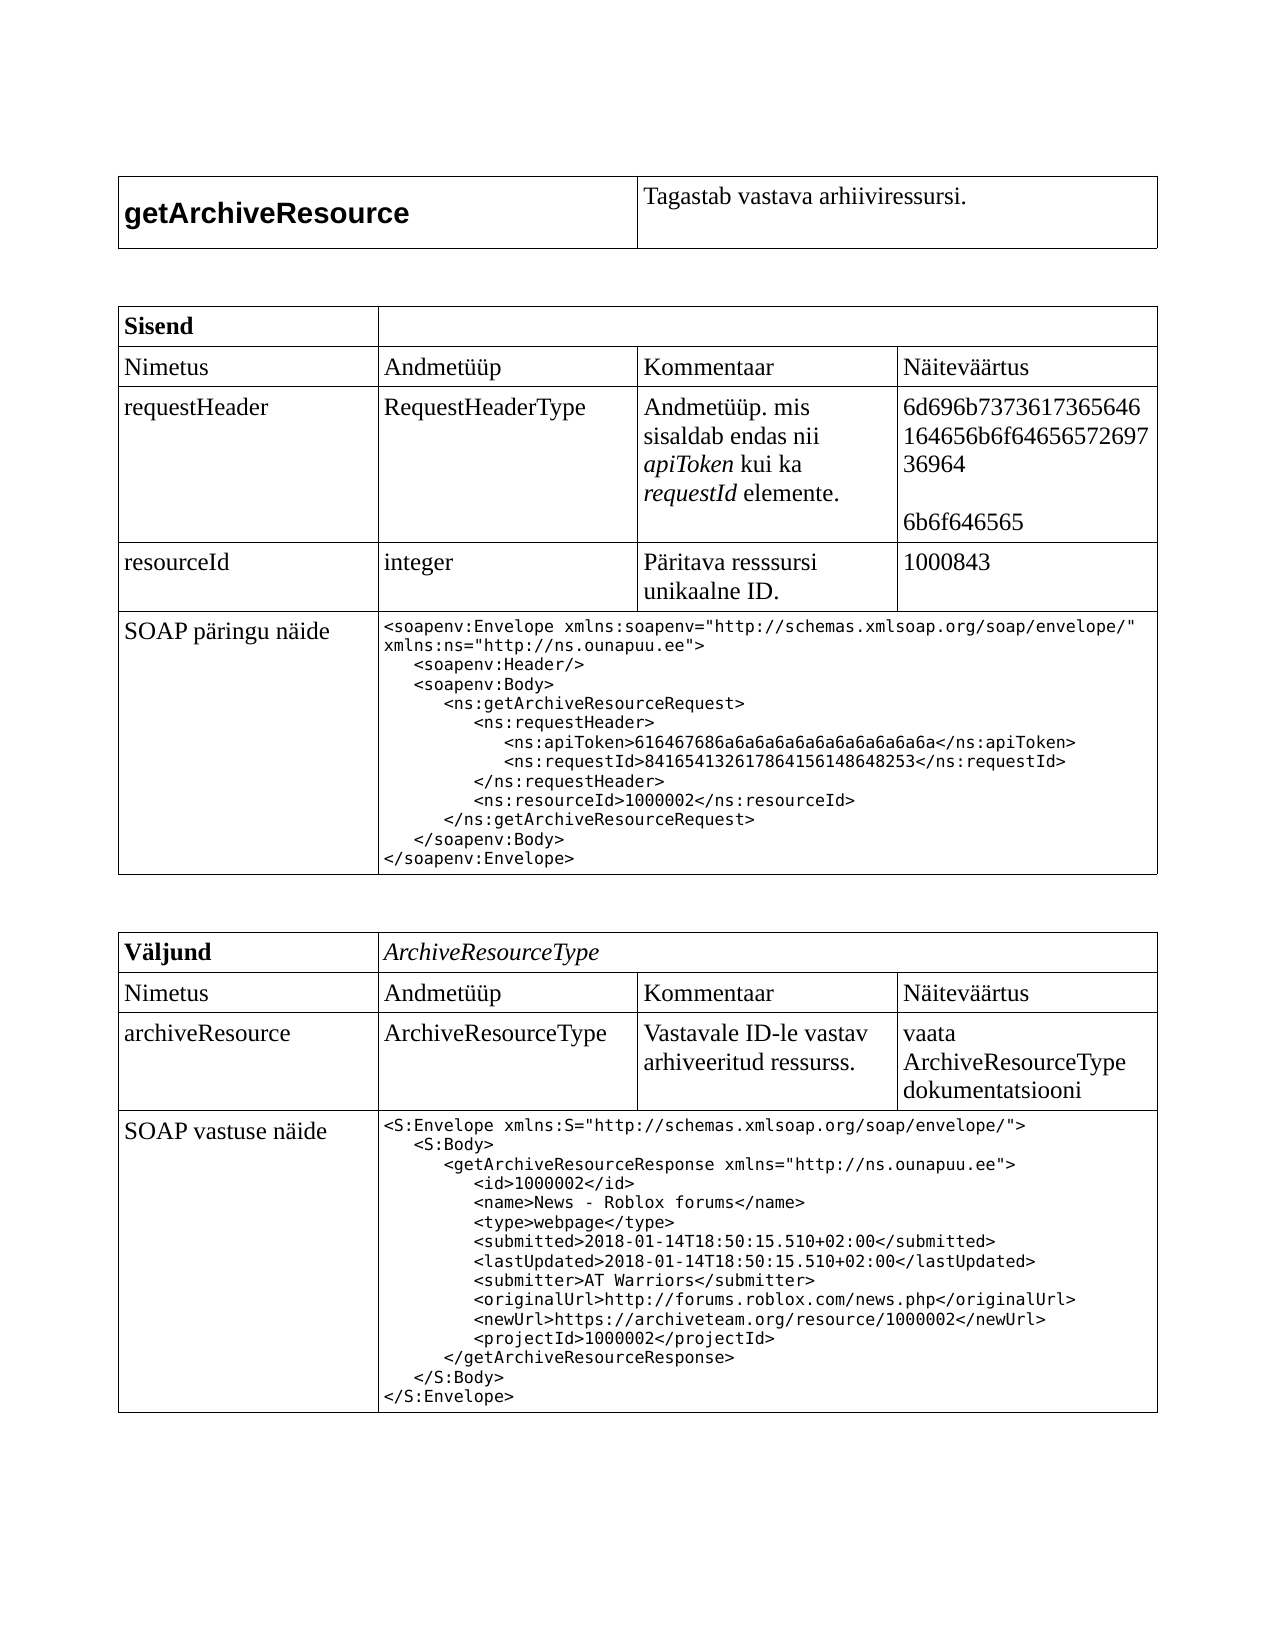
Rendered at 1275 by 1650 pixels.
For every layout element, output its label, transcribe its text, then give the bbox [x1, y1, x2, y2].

table_cell <S:Envelope xmlns:S="http://schemas.xmlsoap.org/soap/envelope/"> <S:Body> <getArchiveResourceResponse xmlns="http://ns.ounapuu.ee"> <id>1000002</id> <name>News - Roblox forums</name> <type>webpage</type> <submitted>2018-01-14T18:50:15.510+02:00</submitted> <lastUpdated>2018-01-14T18:50:15.510+02:00</lastUpdated> <submitter>AT Warriors</submitter> <originalUrl>http://forums.roblox.com/news.php</originalUrl> <newUrl>https://archiveteam.org/resource/1000002</newUrl> <projectId>1000002</projectId> </getArchiveResourceResponse> </S:Body> </S:Envelope> [379, 1111, 1157, 1412]
table_cell ArchiveResourceType [379, 1013, 637, 1110]
table_cell Vastavale ID-le vastav arhiveeritud ressurss. [638, 1013, 897, 1110]
table_cell archiveResource [119, 1013, 378, 1110]
table_cell Nimetus [119, 347, 378, 386]
table_cell Päritava resssursi unikaalne ID. [638, 543, 897, 611]
table_cell integer [379, 543, 637, 611]
table_cell 1000843 [898, 543, 1157, 611]
table_cell RequestHeaderType [379, 387, 637, 542]
table_cell resourceId [119, 543, 378, 611]
table_cell Näiteväärtus [898, 347, 1157, 386]
table_cell Andmetüüp [379, 973, 637, 1012]
table_cell SOAP päringu näide [119, 612, 378, 874]
table_header Sisend [119, 307, 378, 346]
table_header [379, 307, 1157, 346]
table_cell Andmetüüp. mis sisaldab endas nii apiToken kui ka requestId elemente. [638, 387, 897, 542]
table_cell Nimetus [119, 973, 378, 1012]
table_cell Kommentaar [638, 973, 897, 1012]
table_cell <soapenv:Envelope xmlns:soapenv="http://schemas.xmlsoap.org/soap/envelope/" xmlns:ns="http://ns.ounapuu.ee"> <soapenv:Header/> <soapenv:Body> <ns:getArchiveResourceRequest> <ns:requestHeader> <ns:apiToken>616467686a6a6a6a6a6a6a6a6a6a6a</ns:apiToken> <ns:requestId>841654132617864156148648253</ns:requestId> </ns:requestHeader> <ns:resourceId>1000002</ns:resourceId> </ns:getArchiveResourceRequest> </soapenv:Body> </soapenv:Envelope> [379, 612, 1157, 874]
table_cell 6d696b7373617365646164656b6f6465657269736964 6b6f646565 [898, 387, 1157, 542]
table_cell Andmetüüp [379, 347, 637, 386]
table_header Tagastab vastava arhiiviressursi. [638, 177, 1157, 248]
table_cell vaata ArchiveResourceType dokumentatsiooni [898, 1013, 1157, 1110]
table_cell Näiteväärtus [898, 973, 1157, 1012]
table_cell Kommentaar [638, 347, 897, 386]
table_header Väljund [119, 933, 378, 972]
table_cell SOAP vastuse näide [119, 1111, 378, 1412]
table_cell requestHeader [119, 387, 378, 542]
table_header getArchiveResource [119, 177, 637, 248]
table_header ArchiveResourceType [379, 933, 1157, 972]
